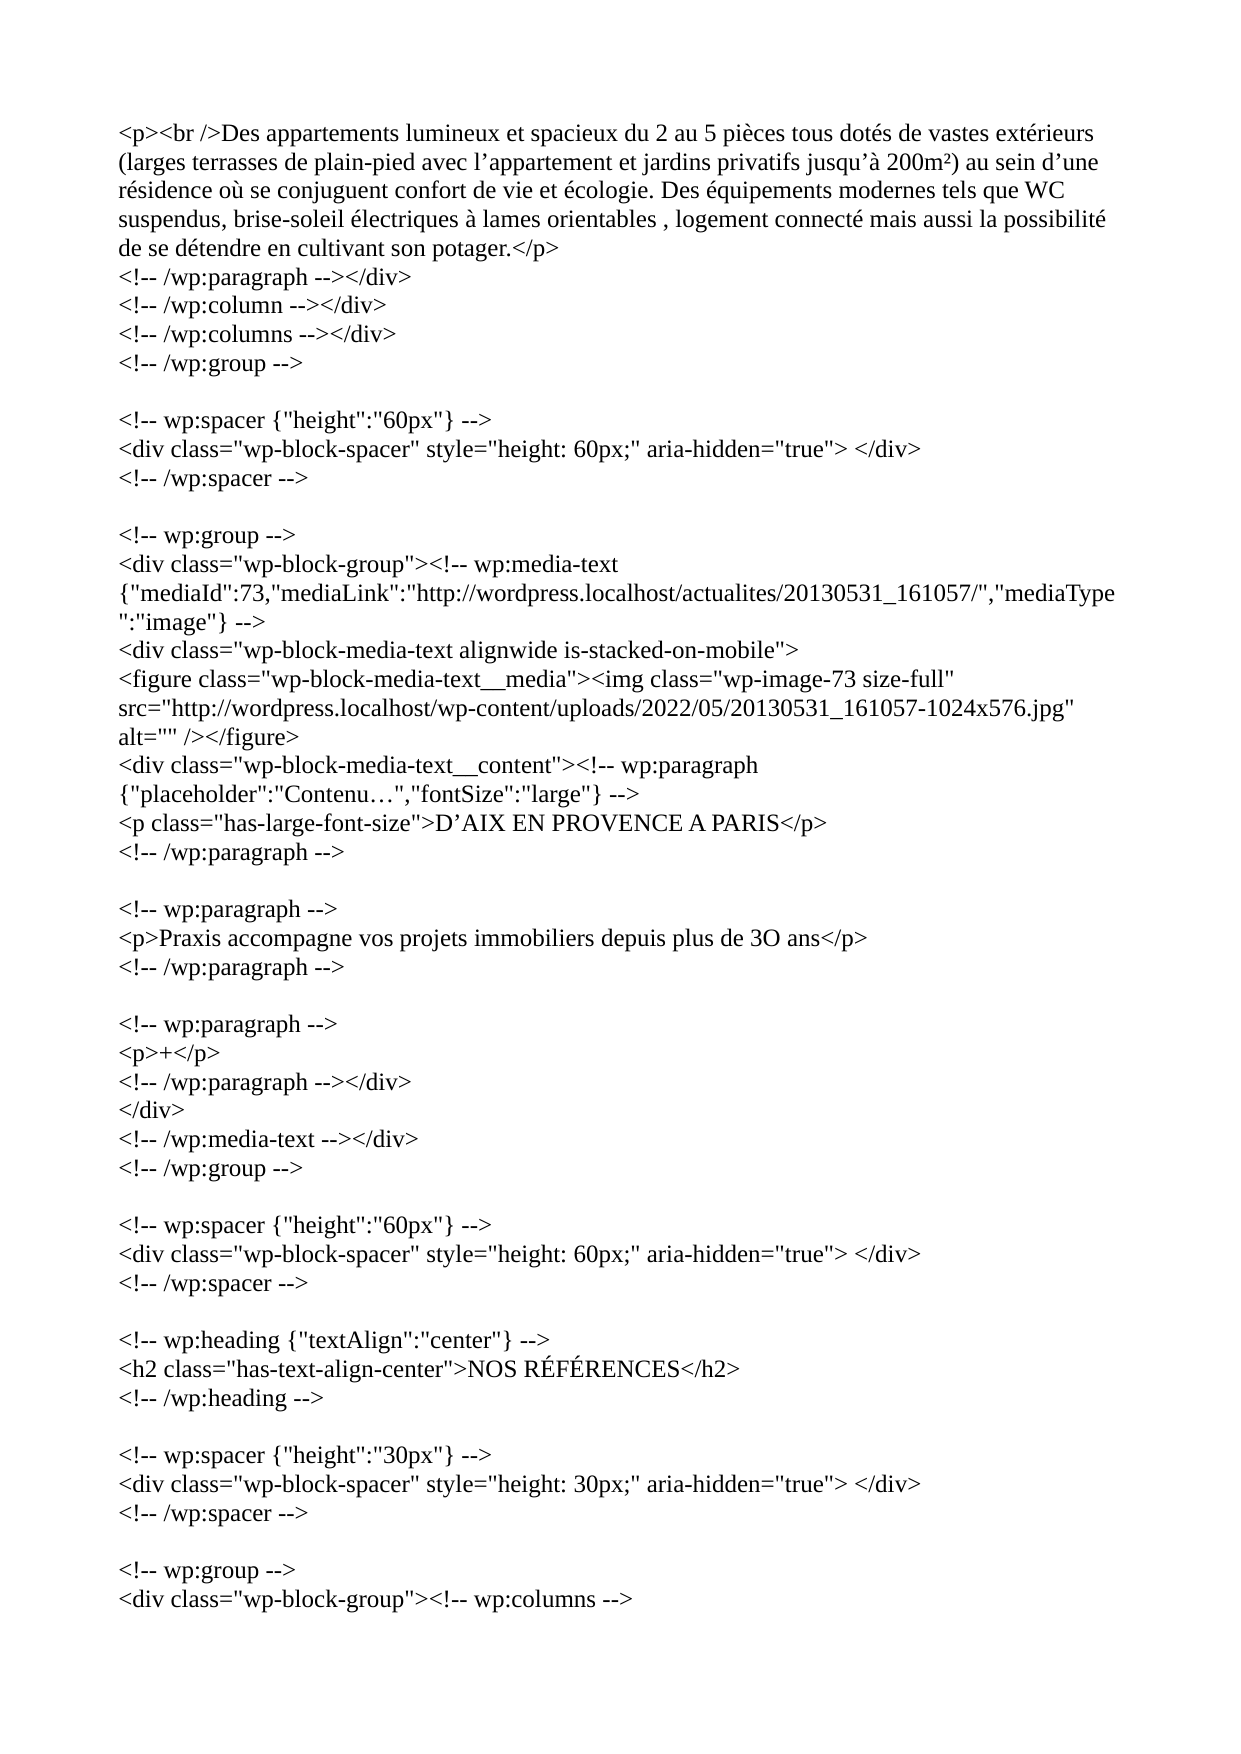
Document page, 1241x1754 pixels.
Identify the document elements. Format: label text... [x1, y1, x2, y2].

text <div class="wp-block-spacer" style="height: 30px;" aria-hidden="true"> </div> [118, 1469, 1122, 1498]
text <p><br />Des appartements lumineux et spacieux du 2 au 5 pièces tous dotés de vastes extérieurs (larges terrasses de plain-pied avec l’appartement et jardins privatifs jusqu’à 200m²) au sein d’une résidence où se conjuguent confort de vie et écologie. Des équipements modernes tels que WC suspendus, brise-soleil électriques à lames orientables , logement connecté mais aussi la possibilité de se détendre en cultivant son potager.</p> [118, 118, 1122, 262]
text <!-- /wp:paragraph --> [118, 952, 1122, 981]
text <div class="wp-block-media-text alignwide is-stacked-on-mobile"> [118, 636, 1122, 664]
text <!-- /wp:heading --> [118, 1383, 1122, 1412]
text <div class="wp-block-spacer" style="height: 60px;" aria-hidden="true"> </div> [118, 434, 1122, 463]
text <!-- /wp:paragraph --> [118, 837, 1122, 866]
text <!-- wp:heading {"textAlign":"center"} --> [118, 1326, 1122, 1354]
text </div> [118, 1096, 1122, 1124]
text <!-- /wp:spacer --> [118, 463, 1122, 492]
text <p class="has-large-font-size">D’AIX EN PROVENCE A PARIS</p> [118, 808, 1122, 837]
text <!-- wp:group --> [118, 1556, 1122, 1584]
text <!-- wp:spacer {"height":"60px"} --> [118, 1211, 1122, 1239]
text <!-- /wp:media-text --></div> [118, 1124, 1122, 1153]
text <!-- /wp:columns --></div> [118, 319, 1122, 348]
text <!-- /wp:group --> [118, 348, 1122, 377]
text <div class="wp-block-spacer" style="height: 60px;" aria-hidden="true"> </div> [118, 1239, 1122, 1268]
text <!-- /wp:paragraph --></div> [118, 262, 1122, 291]
text <p>+</p> [118, 1038, 1122, 1067]
text <div class="wp-block-group"><!-- wp:columns --> [118, 1584, 1122, 1613]
text <div class="wp-block-group"><!-- wp:media-text {"mediaId":73,"mediaLink":"http://wordpress.localhost/actualites/20130531_161057/","mediaType":"image"} --> [118, 549, 1122, 636]
text <!-- wp:spacer {"height":"60px"} --> [118, 406, 1122, 434]
text <!-- wp:group --> [118, 521, 1122, 549]
text <!-- /wp:spacer --> [118, 1498, 1122, 1527]
text <figure class="wp-block-media-text__media"><img class="wp-image-73 size-full" src="http://wordpress.localhost/wp-content/uploads/2022/05/20130531_161057-1024x576.jpg" alt="" /></figure> [118, 664, 1122, 751]
text <!-- wp:paragraph --> [118, 1009, 1122, 1038]
text <!-- wp:spacer {"height":"30px"} --> [118, 1441, 1122, 1469]
text <!-- wp:paragraph --> [118, 894, 1122, 923]
text <!-- /wp:spacer --> [118, 1268, 1122, 1297]
text <!-- /wp:paragraph --></div> [118, 1067, 1122, 1096]
text <!-- /wp:group --> [118, 1153, 1122, 1182]
text <div class="wp-block-media-text__content"><!-- wp:paragraph {"placeholder":"Contenu…","fontSize":"large"} --> [118, 751, 1122, 808]
text <h2 class="has-text-align-center">NOS RÉFÉRENCES</h2> [118, 1354, 1122, 1383]
text <p>Praxis accompagne vos projets immobiliers depuis plus de 3O ans</p> [118, 923, 1122, 952]
text <!-- /wp:column --></div> [118, 291, 1122, 319]
